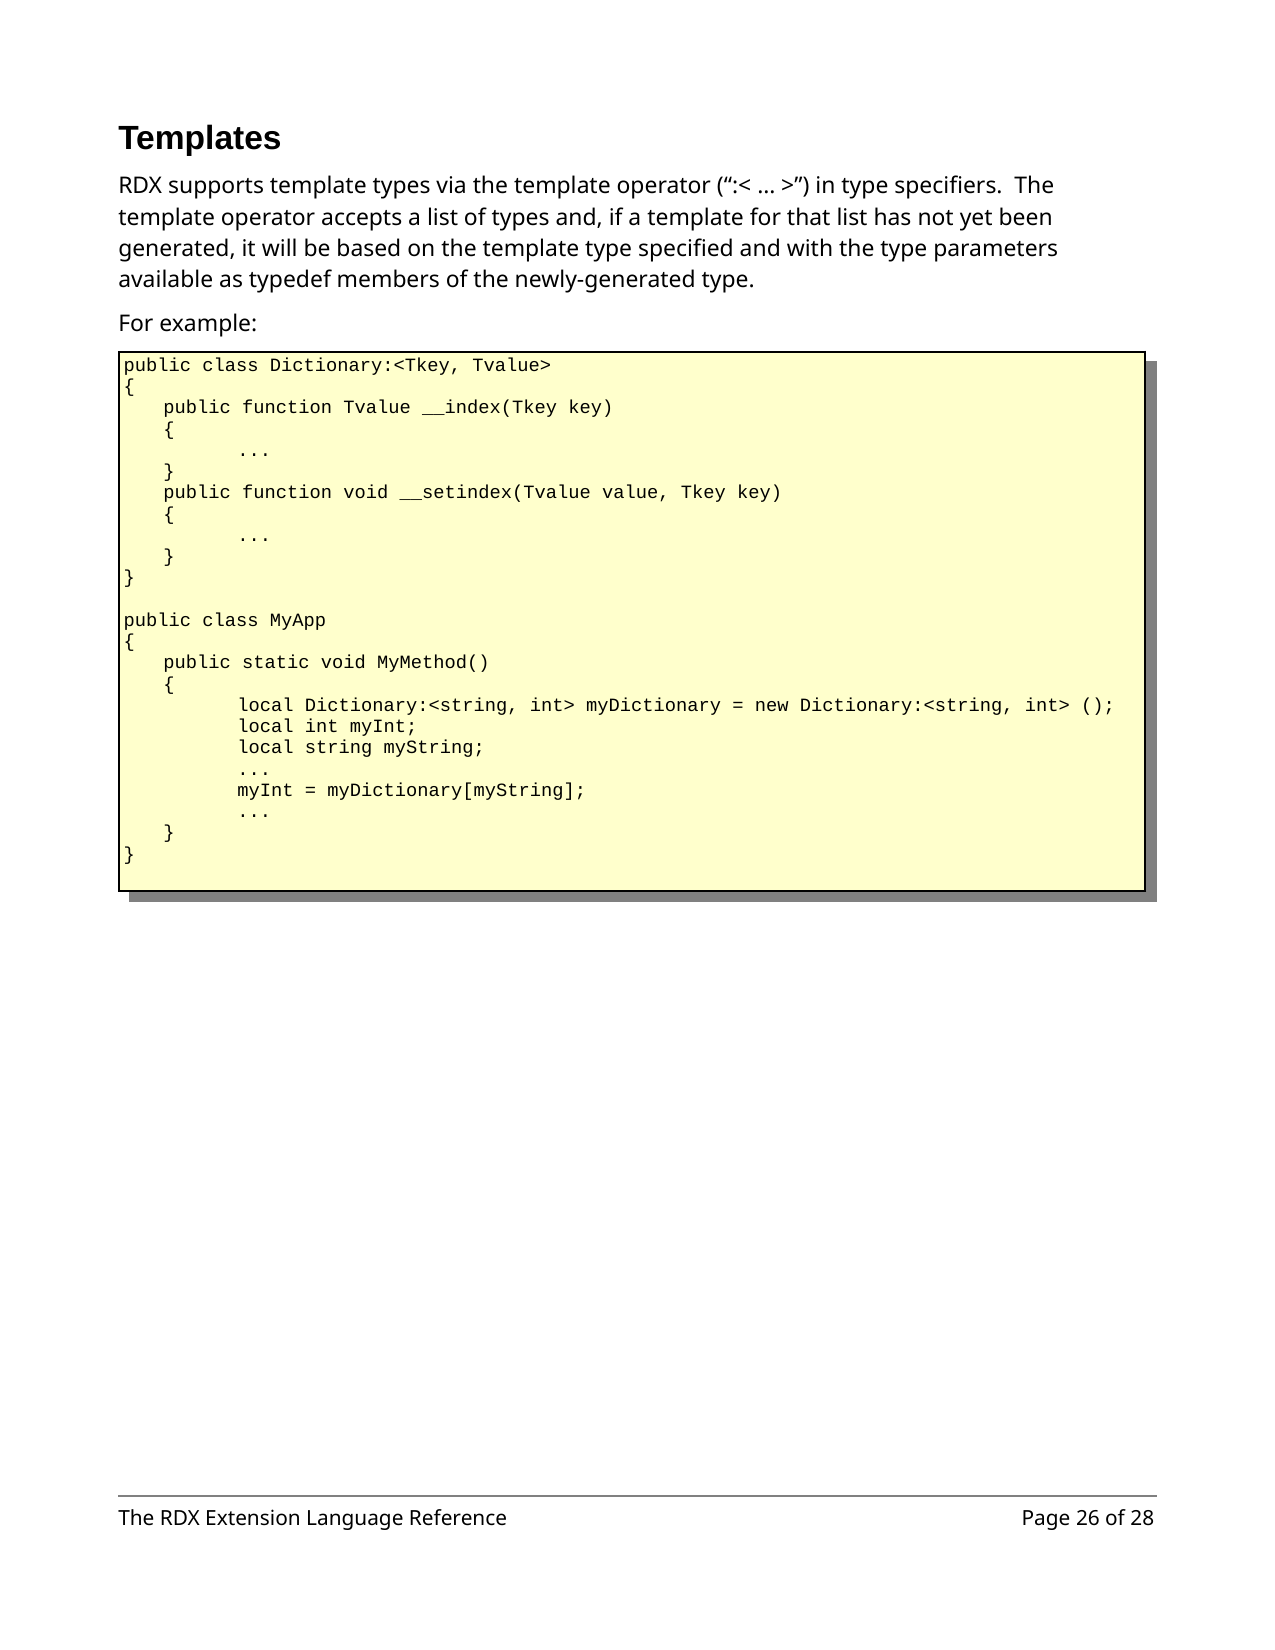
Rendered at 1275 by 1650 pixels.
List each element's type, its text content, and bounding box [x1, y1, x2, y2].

text { [120, 627, 1144, 648]
text { [120, 414, 1144, 436]
text For example: [118, 307, 1157, 338]
text } [120, 457, 1144, 478]
text local Dictionary:<string, int> myDictionary = new Dictionary:<string, int> (); [120, 691, 1144, 712]
text { [120, 669, 1144, 691]
text public static void MyMethod() [120, 648, 1144, 669]
text { [120, 372, 1144, 393]
text { [120, 499, 1144, 521]
text ... [120, 436, 1144, 457]
text ... [120, 797, 1144, 818]
text } [120, 839, 1144, 861]
text RDX supports template types via the template operator (“:< … >”) in type specifiers. The template operator accepts a list of types and, if a template for that list has not yet been generated, it will be based on the template type specified and with the type parameters available as typedef members of the newly-generated type. [118, 169, 1157, 294]
text } [120, 563, 1144, 584]
subtitle Templates [118, 118, 1157, 157]
text ... [120, 521, 1144, 542]
text public function Tvalue __index(Tkey key) [120, 393, 1144, 414]
text ... [120, 754, 1144, 776]
text } [120, 542, 1144, 563]
text local string myString; [120, 733, 1144, 754]
text } [120, 818, 1144, 839]
text myInt = myDictionary[myString]; [120, 776, 1144, 797]
text public function void __setindex(Tvalue value, Tkey key) [120, 478, 1144, 499]
text public class Dictionary:<Tkey, Tvalue> [120, 353, 1144, 372]
text local int myInt; [120, 712, 1144, 733]
text public class MyApp [120, 606, 1144, 627]
